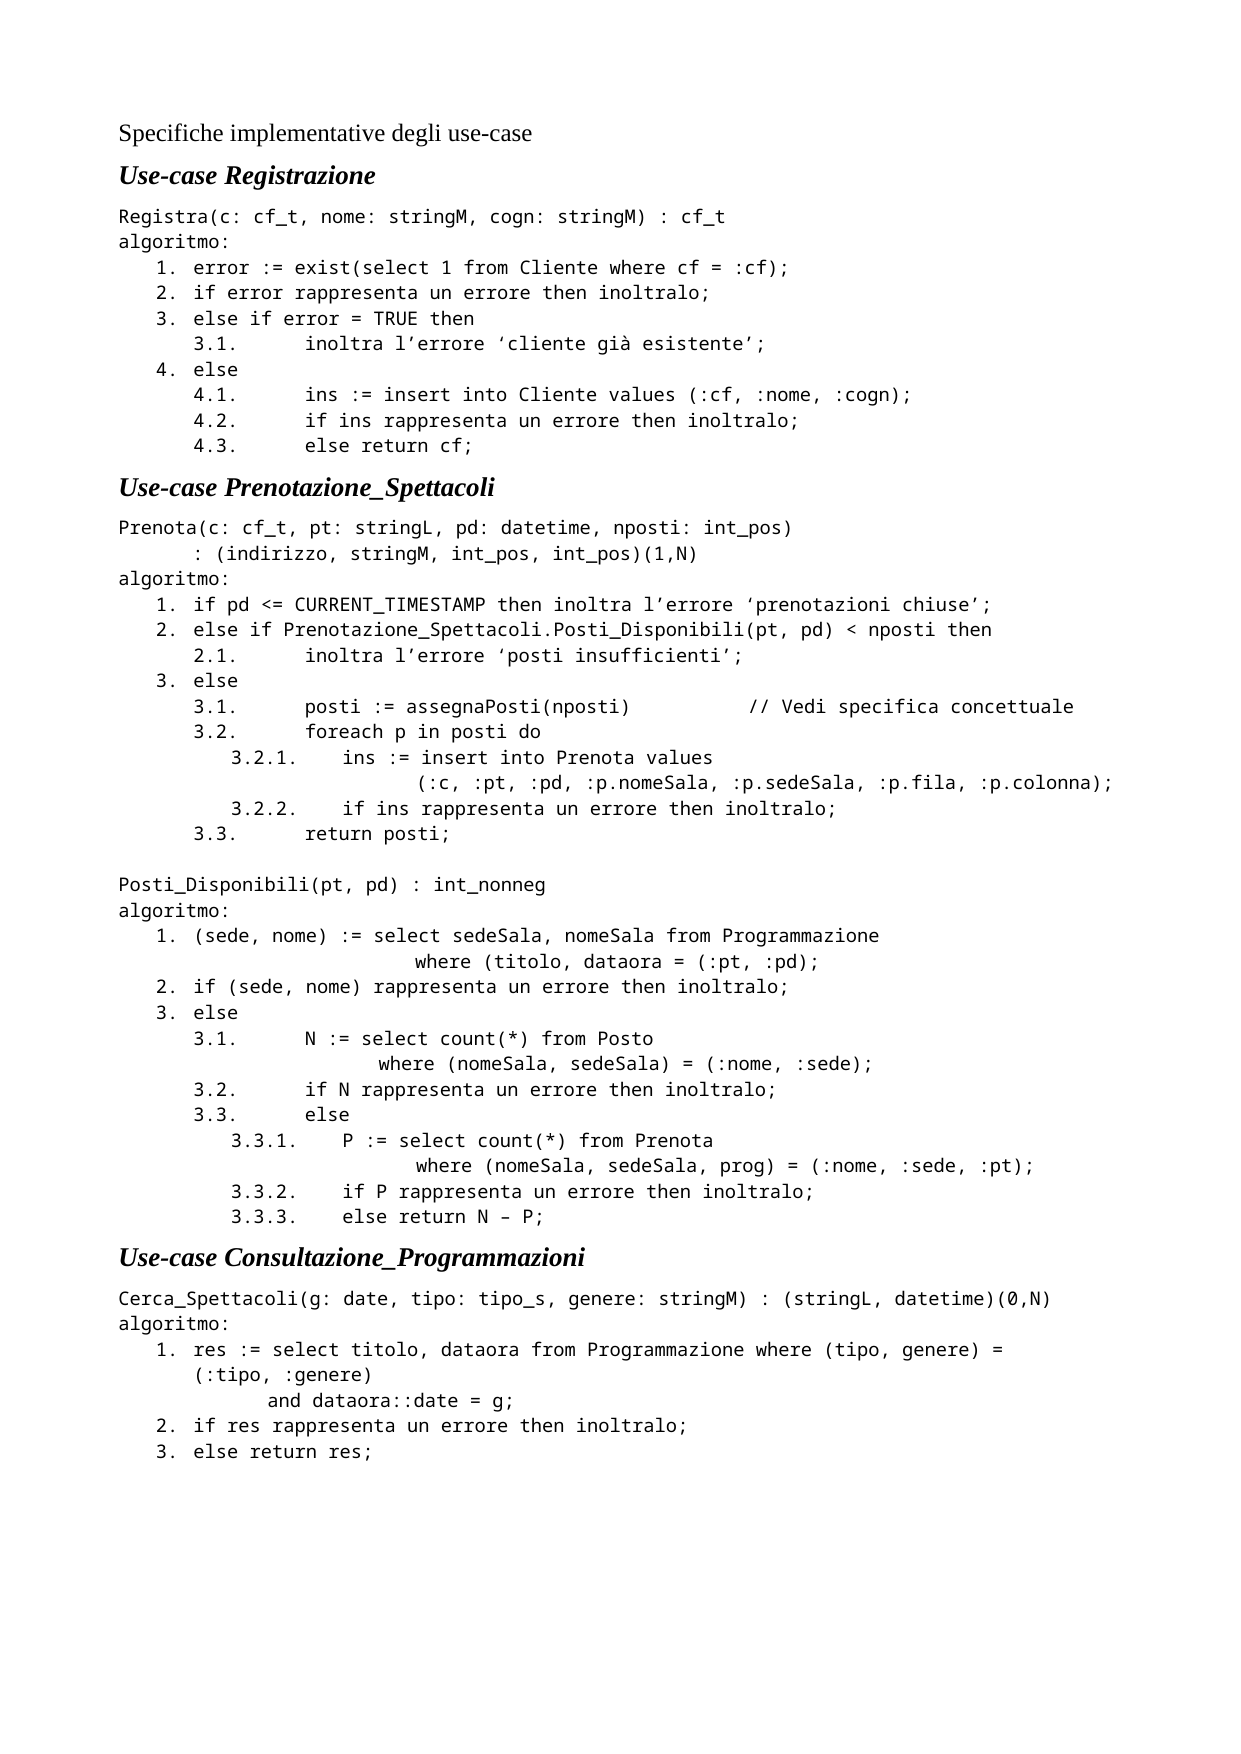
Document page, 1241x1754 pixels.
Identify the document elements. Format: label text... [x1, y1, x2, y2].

list posti := assegnaPosti(nposti) // Vedi specifica concettuale [193, 693, 1122, 718]
list else if error = TRUE then [156, 305, 1122, 331]
list error := exist(select 1 from Cliente where cf = :cf); [156, 254, 1122, 279]
subtitle Use-case Registrazione [118, 159, 1122, 191]
list else [156, 356, 1122, 382]
list if res rappresenta un errore then inoltralo; [156, 1413, 1122, 1438]
text Cerca_Spettacoli(g: date, tipo: tipo_s, genere: stringM) : (stringL, datetime)(0,N) [118, 1285, 1122, 1311]
text Posti_Disponibili(pt, pd) : int_nonneg [118, 872, 1122, 897]
list if (sede, nome) rappresenta un errore then inoltralo; [156, 974, 1122, 999]
list else [156, 667, 1122, 693]
list if ins rappresenta un errore then inoltralo; [193, 407, 1122, 433]
text Prenota(c: cf_t, pt: stringL, pd: datetime, nposti: int_pos) : (indirizzo, stringM, int_pos, int_pos)(1,N) algoritmo: [118, 514, 1122, 591]
list return posti; [193, 821, 1122, 846]
list N := select count(*) from Posto where (nomeSala, sedeSala) = (:nome, :sede); [193, 1025, 1122, 1076]
list if ins rappresenta un errore then inoltralo; [231, 795, 1122, 821]
list else return N – P; [231, 1203, 1122, 1229]
list else if Prenotazione_Spettacoli.Posti_Disponibili(pt, pd) < nposti then [156, 616, 1122, 642]
list ins := insert into Cliente values (:cf, :nome, :cogn); [193, 382, 1122, 407]
list else return cf; [193, 433, 1122, 458]
list inoltra l’errore ‘cliente già esistente’; [193, 331, 1122, 356]
subtitle Use-case Consultazione_Programmazioni [118, 1241, 1122, 1273]
list if N rappresenta un errore then inoltralo; [193, 1076, 1122, 1101]
text Specifiche implementative degli use-case [118, 118, 1122, 147]
text Registra(c: cf_t, nome: stringM, cogn: stringM) : cf_t algoritmo: [118, 203, 1122, 254]
list foreach p in posti do [193, 718, 1122, 744]
list inoltra l’errore ‘posti insufficienti’; [193, 642, 1122, 667]
list else return res; [156, 1438, 1122, 1464]
list else [156, 999, 1122, 1025]
list if P rappresenta un errore then inoltralo; [231, 1178, 1122, 1203]
text algoritmo: [118, 897, 1122, 923]
list else [193, 1101, 1122, 1127]
list (sede, nome) := select sedeSala, nomeSala from Programmazione where (titolo, dataora = (:pt, :pd); [156, 923, 1122, 974]
list P := select count(*) from Prenota where (nomeSala, sedeSala, prog) = (:nome, :sede, :pt); [231, 1127, 1122, 1178]
list if error rappresenta un errore then inoltralo; [156, 279, 1122, 305]
list ins := insert into Prenota values (:c, :pt, :pd, :p.nomeSala, :p.sedeSala, :p.fila, :p.colonna); [231, 744, 1122, 795]
text algoritmo: [118, 1311, 1122, 1336]
list if pd <= CURRENT_TIMESTAMP then inoltra l’errore ‘prenotazioni chiuse’; [156, 591, 1122, 616]
subtitle Use-case Prenotazione_Spettacoli [118, 471, 1122, 502]
list res := select titolo, dataora from Programmazione where (tipo, genere) = (:tipo, :genere) and dataora::date = g; [156, 1336, 1122, 1413]
